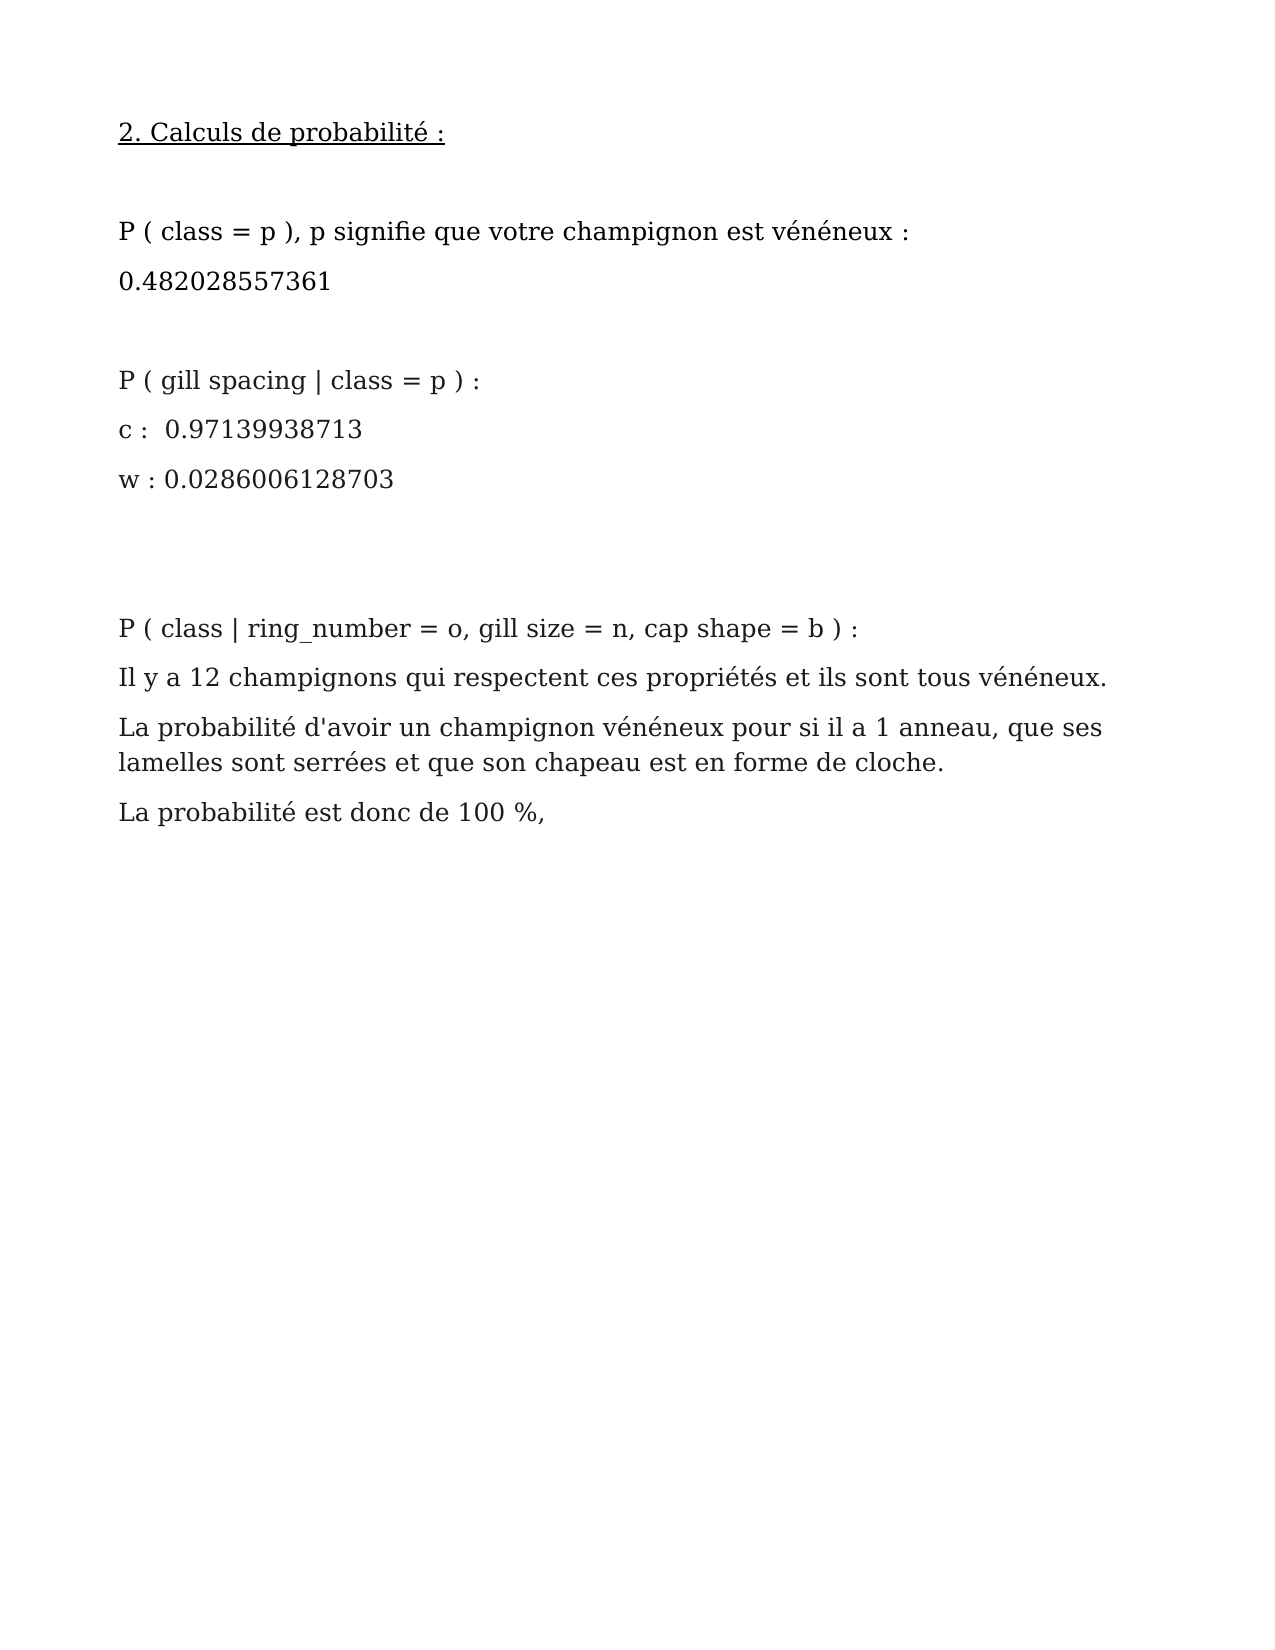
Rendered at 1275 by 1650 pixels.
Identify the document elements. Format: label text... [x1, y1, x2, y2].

text 0.482028557361 [118, 267, 1157, 296]
text P ( class | ring_number = o, gill size = n, cap shape = b ) : [118, 614, 1157, 643]
text Il y a 12 champignons qui respectent ces propriétés et ils sont tous vénéneux. [118, 663, 1157, 693]
text P ( class = p ), p signifie que votre champignon est vénéneux : [118, 217, 1157, 246]
text w : 0.0286006128703 [118, 465, 1157, 494]
text La probabilité est donc de 100 %, [118, 798, 1157, 827]
text La probabilité d'avoir un champignon vénéneux pour si il a 1 anneau, que ses lamelles sont serrées et que son chapeau est en forme de cloche. [118, 713, 1157, 777]
text 2. Calculs de probabilité : [118, 118, 1157, 147]
text P ( gill spacing | class = p ) : [118, 366, 1157, 395]
text c : 0.97139938713 [118, 416, 1157, 445]
